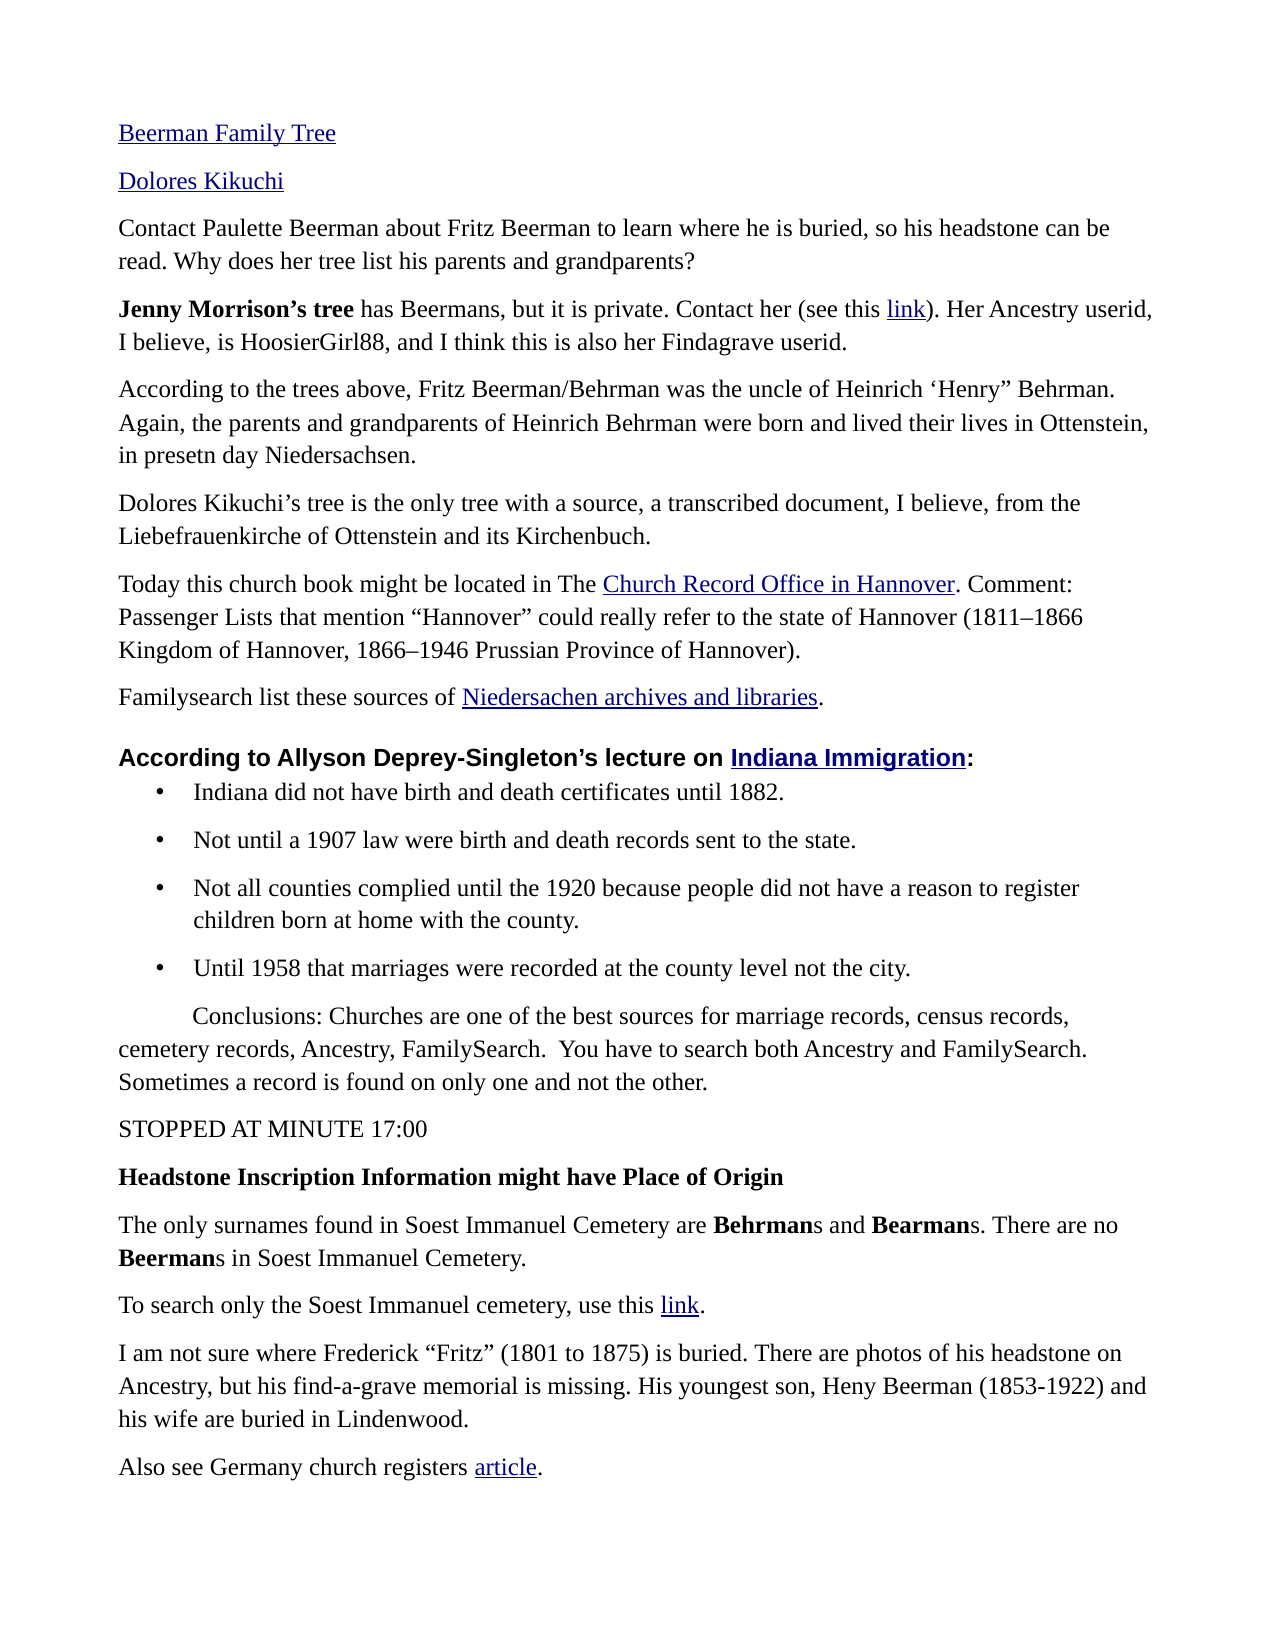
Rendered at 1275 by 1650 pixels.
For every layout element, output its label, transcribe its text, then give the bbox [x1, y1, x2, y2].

text Today this church book might be located in The Church Record Office in Hannover. Comment: Passenger Lists that mention “Hannover” could really refer to the state of Hannover (1811–1866 Kingdom of Hannover, 1866–1946 Prussian Province of Hannover). [118, 569, 1157, 664]
text The only surnames found in Soest Immanuel Cemetery are Behrmans and Bearmans. There are no Beermans in Soest Immanuel Cemetery. [118, 1210, 1157, 1271]
list Indiana did not have birth and death certificates until 1882. [156, 777, 1157, 806]
text According to the trees above, Fritz Beerman/Behrman was the uncle of Heinrich ‘Henry” Behrman. Again, the parents and grandparents of Heinrich Behrman were born and lived their lives in Ottenstein, in presetn day Niedersachsen. [118, 374, 1157, 469]
text Headstone Inscription Information might have Place of Origin [118, 1162, 1157, 1191]
text Beerman Family Tree [118, 118, 1157, 147]
list Not all counties complied until the 1920 because people did not have a reason to register children born at home with the county. [156, 873, 1157, 934]
text Jenny Morrison’s tree has Beermans, but it is private. Contact her (see this link). Her Ancestry userid, I believe, is HoosierGirl88, and I think this is also her Findagrave userid. [118, 294, 1157, 356]
text Dolores Kikuchi’s tree is the only tree with a source, a transcribed document, I believe, from the Liebefrauenkirche of Ottenstein and its Kirchenbuch. [118, 488, 1157, 550]
text Conclusions: Churches are one of the best sources for marriage records, census records, cemetery records, Ancestry, FamilySearch. You have to search both Ancestry and FamilySearch. Sometimes a record is found on only one and not the other. [118, 1001, 1157, 1096]
text Contact Paulette Beerman about Fritz Beerman to learn where he is buried, so his headstone can be read. Why does her tree list his parents and grandparents? [118, 213, 1157, 275]
text I am not sure where Frederick “Fritz” (1801 to 1875) is buried. There are photos of his headstone on Ancestry, but his find-a-grave memorial is missing. His youngest son, Heny Beerman (1853-1922) and his wife are buried in Lindenwood. [118, 1338, 1157, 1433]
list Until 1958 that marriages were recorded at the county level not the city. [156, 953, 1157, 982]
text STOPPED AT MINUTE 17:00 [118, 1114, 1157, 1143]
text To search only the Soest Immanuel cemetery, use this link. [118, 1290, 1157, 1319]
text Dolores Kikuchi [118, 166, 1157, 194]
subtitle According to Allyson Deprey-Singleton’s lecture on Indiana Immigration: [118, 743, 1157, 771]
text Familysearch list these sources of Niedersachen archives and libraries. [118, 682, 1157, 711]
list Not until a 1907 law were birth and death records sent to the state. [156, 825, 1157, 854]
text Also see Germany church registers article. [118, 1452, 1157, 1480]
